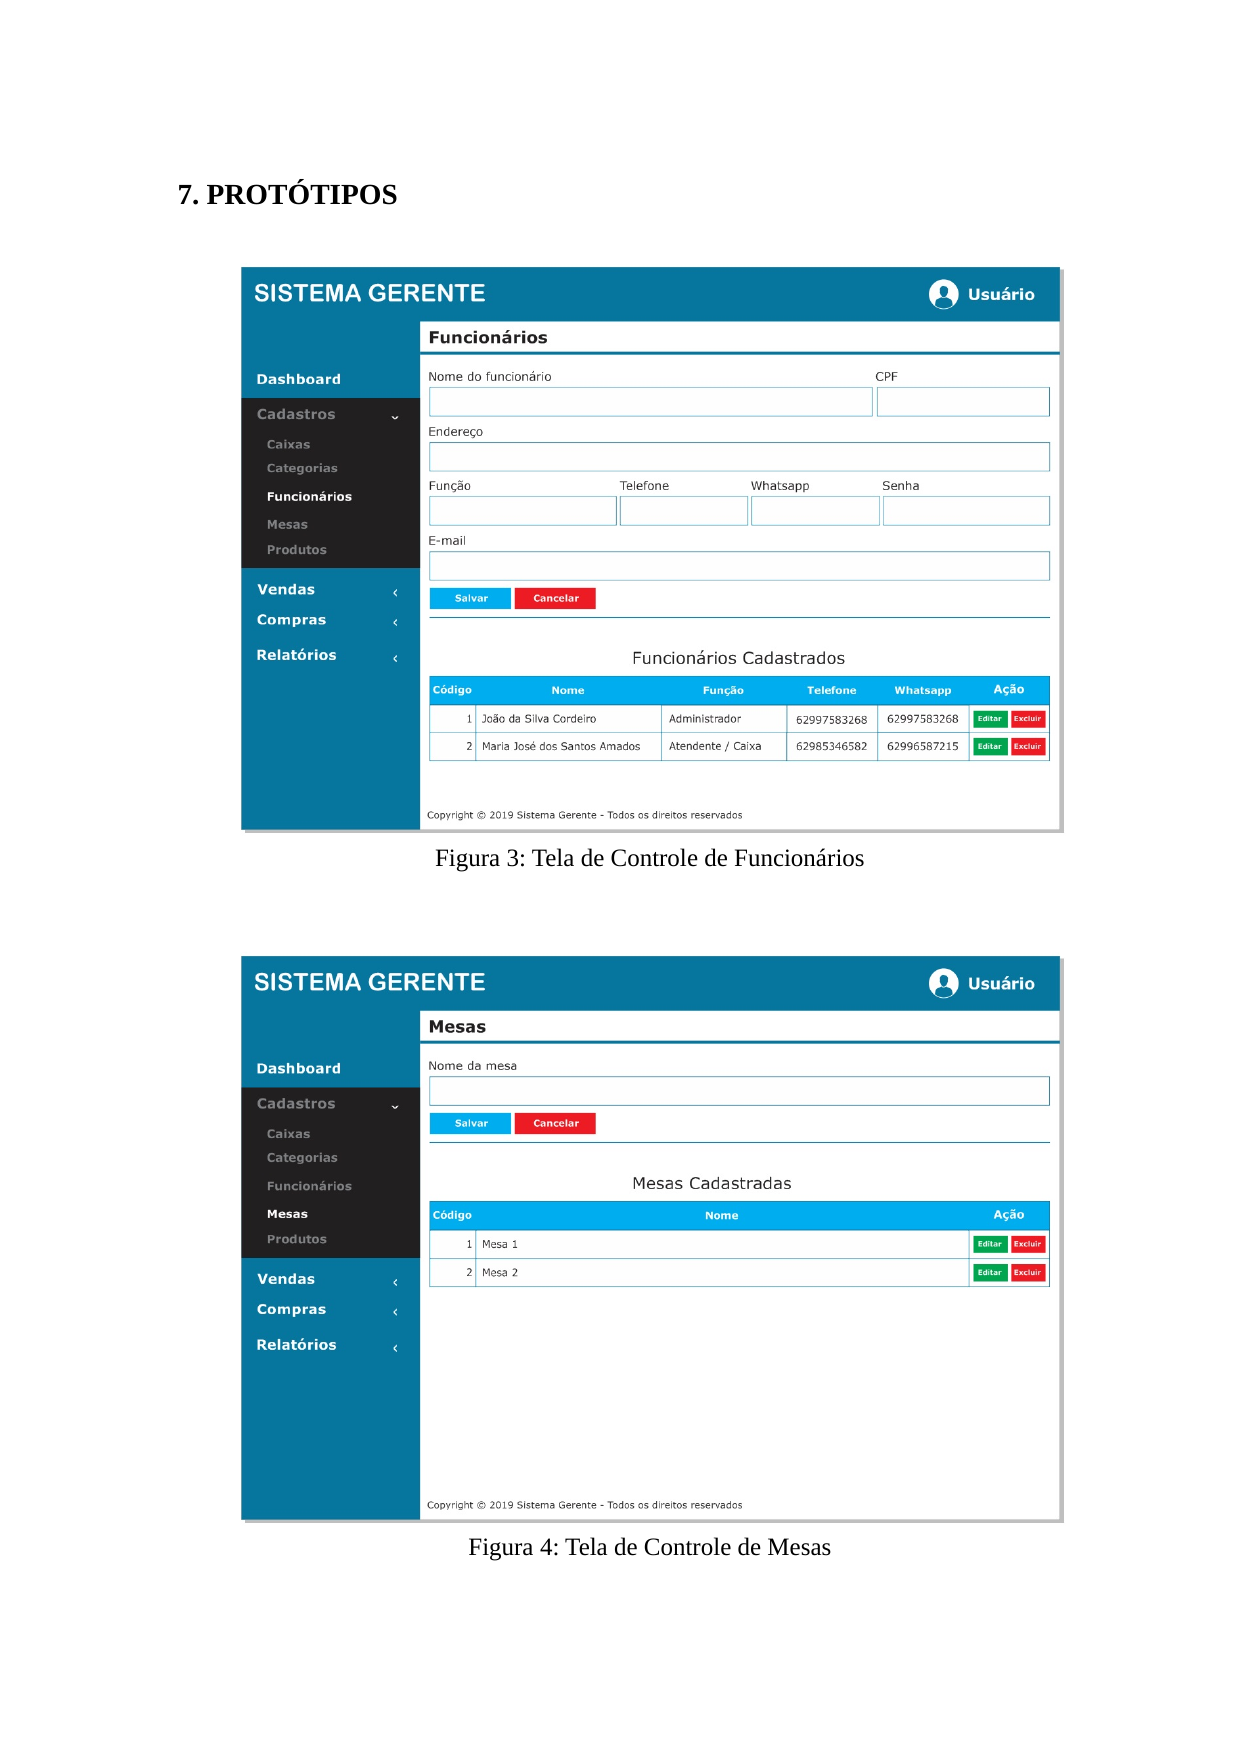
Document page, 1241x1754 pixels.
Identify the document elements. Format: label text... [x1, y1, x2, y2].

text Figura 3: Tela de Controle de Funcionários [177, 843, 1122, 872]
picture [177, 941, 1123, 1533]
picture [177, 252, 1123, 843]
subtitle 7. PROTÓTIPOS [177, 177, 1122, 211]
text Figura 4: Tela de Controle de Mesas [177, 1533, 1122, 1561]
